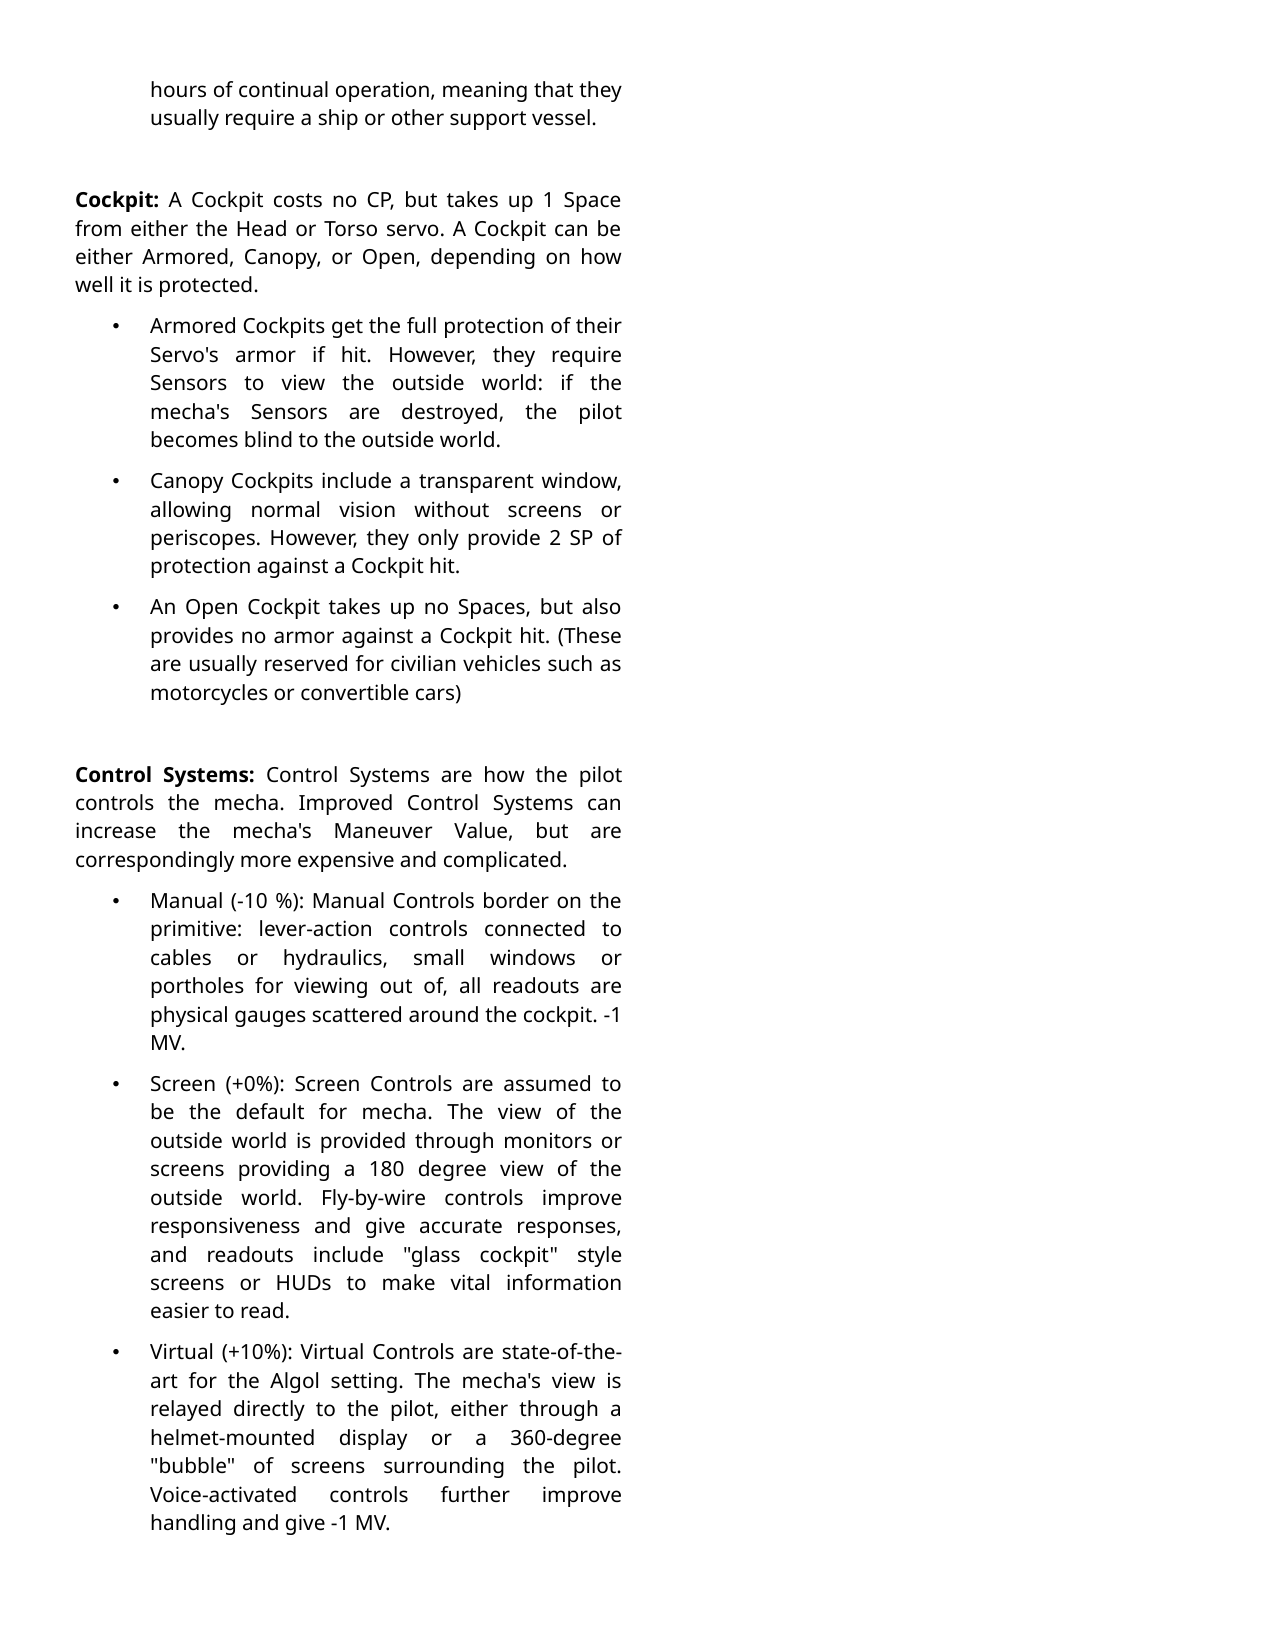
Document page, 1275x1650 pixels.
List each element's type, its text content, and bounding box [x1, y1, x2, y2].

list hours of continual operation, meaning that they usually require a ship or other support vessel. [112, 75, 622, 132]
text Control Systems: Control Systems are how the pilot controls the mecha. Improved Control Systems can increase the mecha's Maneuver Value, but are correspondingly more expensive and complicated. [75, 760, 622, 873]
text Cockpit: A Cockpit costs no CP, but takes up 1 Space from either the Head or Torso servo. A Cockpit can be either Armored, Canopy, or Open, depending on how well it is protected. [75, 185, 622, 299]
list An Open Cockpit takes up no Spaces, but also provides no armor against a Cockpit hit. (These are usually reserved for civilian vehicles such as motorcycles or convertible cars) [112, 592, 622, 706]
list Armored Cockpits get the full protection of their Servo's armor if hit. However, they require Sensors to view the outside world: if the mecha's Sensors are destroyed, the pilot becomes blind to the outside world. [112, 312, 622, 454]
list Screen (+0%): Screen Controls are assumed to be the default for mecha. The view of the outside world is provided through monitors or screens providing a 180 degree view of the outside world. Fly-by-wire controls improve responsiveness and give accurate responses, and readouts include "glass cockpit" style screens or HUDs to make vital information easier to read. [112, 1069, 622, 1325]
list Manual (-10 %): Manual Controls border on the primitive: lever-action controls connected to cables or hydraulics, small windows or portholes for viewing out of, all readouts are physical gauges scattered around the cockpit. -1 MV. [112, 886, 622, 1057]
list Canopy Cockpits include a transparent window, allowing normal vision without screens or periscopes. However, they only provide 2 SP of protection against a Cockpit hit. [112, 466, 622, 580]
list Virtual (+10%): Virtual Controls are state-of-the-art for the Algol setting. The mecha's view is relayed directly to the pilot, either through a helmet-mounted display or a 360-degree "bubble" of screens surrounding the pilot. Voice-activated controls further improve handling and give -1 MV. [112, 1337, 622, 1537]
